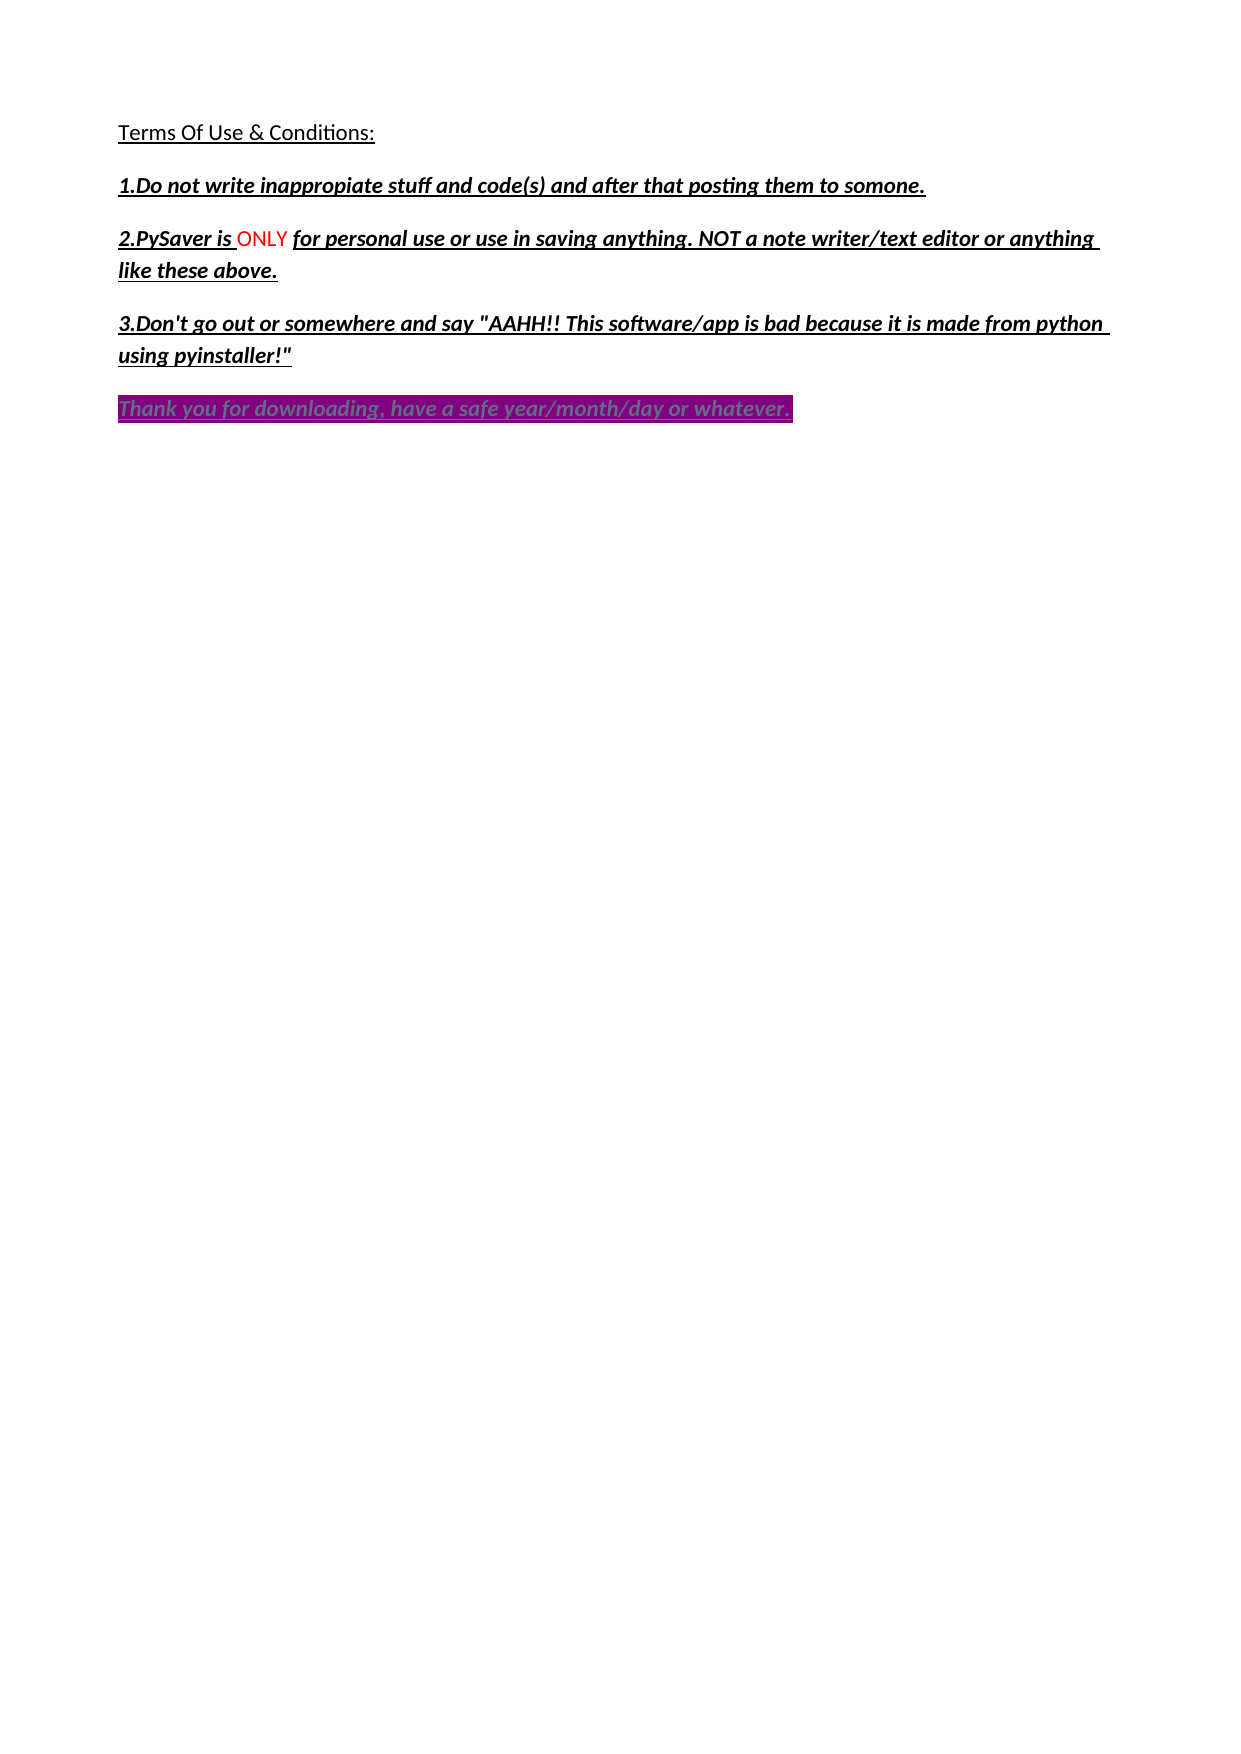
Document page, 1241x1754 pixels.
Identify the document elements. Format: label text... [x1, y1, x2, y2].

text Thank you for downloading, have a safe year/month/day or whatever. [118, 394, 1122, 423]
text 2.PySaver is ONLY for personal use or use in saving anything. NOT a note writer/text editor or anything like these above. [118, 224, 1122, 284]
text 3.Don't go out or somewhere and say "AAHH!! This software/app is bad because it is made from python using pyinstaller!" [118, 309, 1122, 369]
text Terms Of Use & Conditions: [118, 118, 1122, 146]
text 1.Do not write inappropiate stuff and code(s) and after that posting them to somone. [118, 171, 1122, 199]
